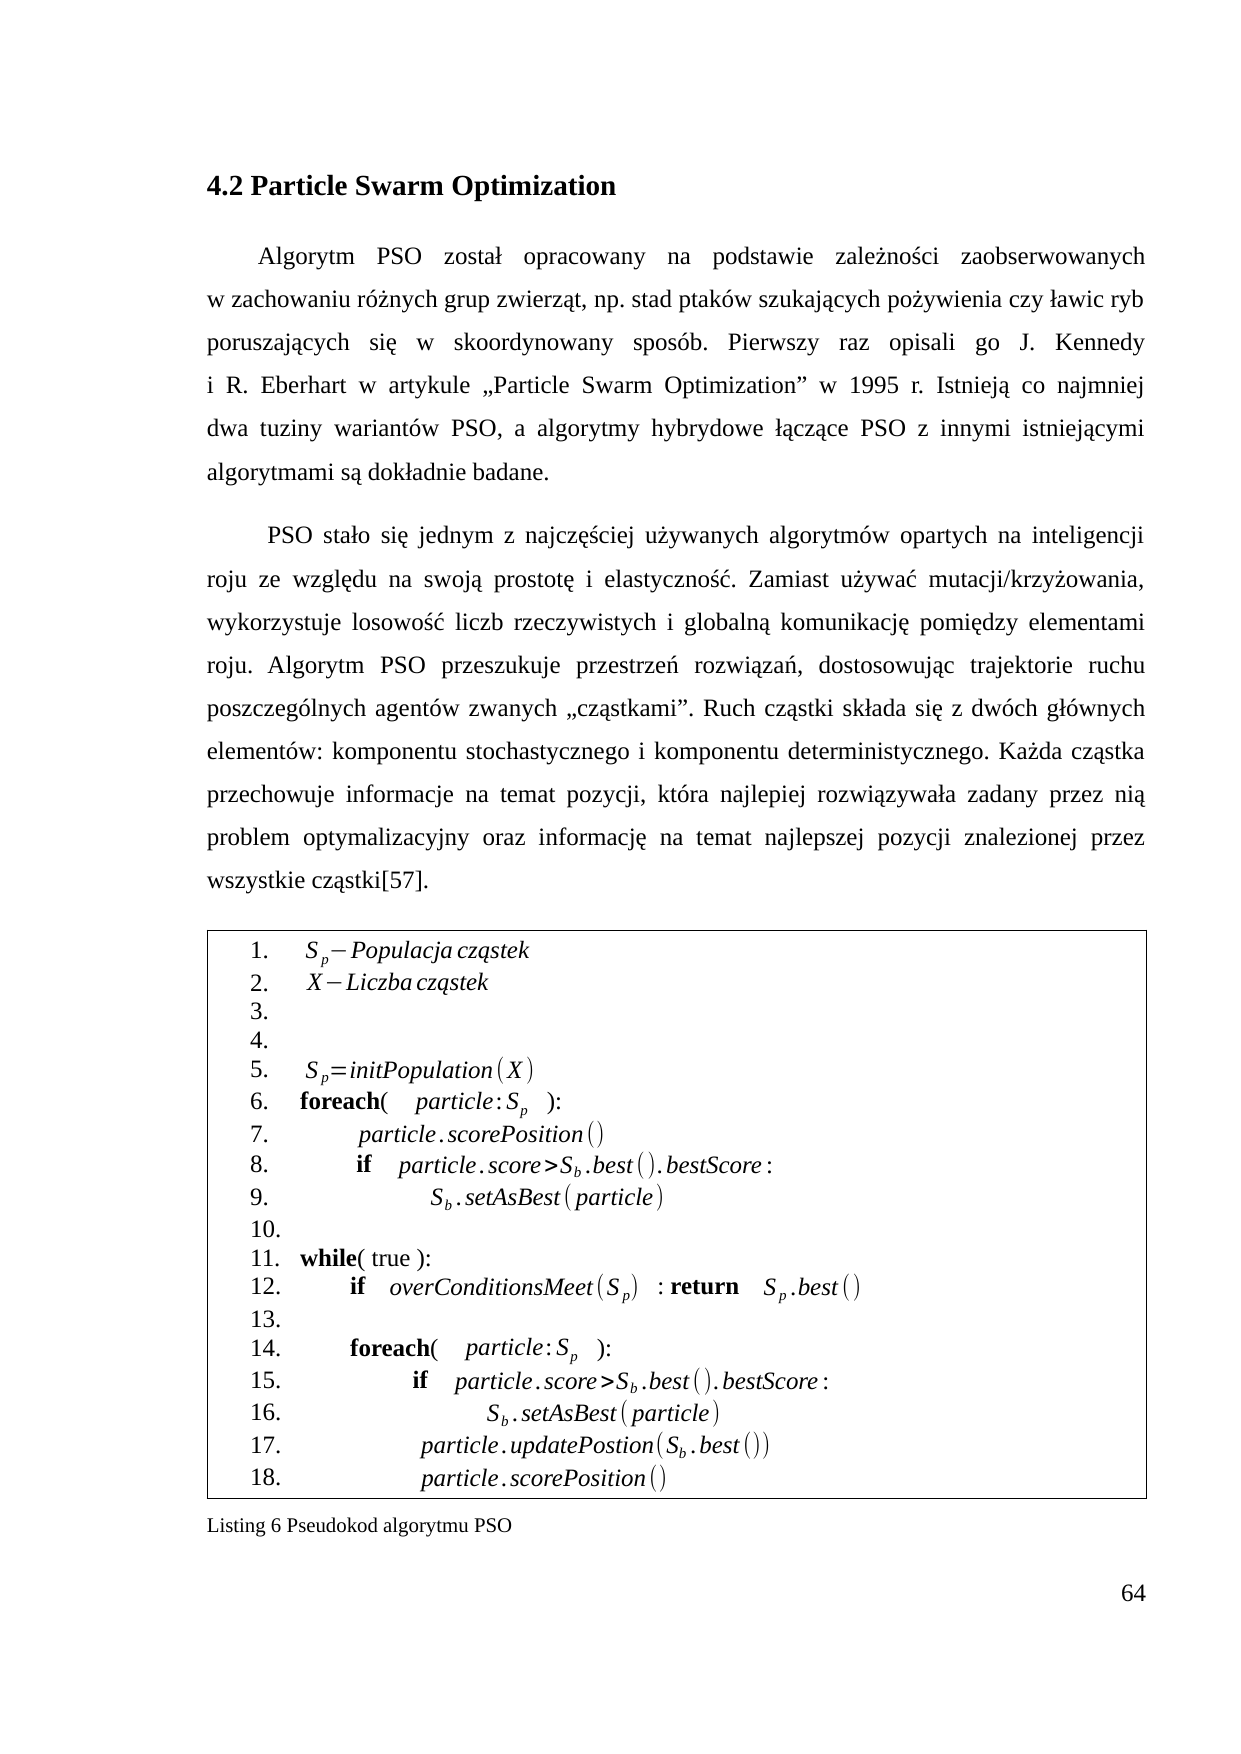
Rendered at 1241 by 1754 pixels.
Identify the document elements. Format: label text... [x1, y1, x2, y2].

table_header foreach( ): if while( true ): if : return foreach( ): if [208, 931, 1146, 1498]
list Listing 6 Pseudokod algorytmu PSO [207, 1513, 1146, 1537]
text Algorytm PSO został opracowany na podstawie zależności zaobserwowanych w zachowaniu różnych grup zwierząt, np. stad ptaków szukających pożywienia czy ławic ryb poruszających się w skoordynowany sposób. Pierwszy raz opisali go J. Kennedy i R. Eberhart w artykule „Particle Swarm Optimization” w 1995 r. Istnieją co najmniej dwa tuziny wariantów PSO, a algorytmy hybrydowe łączące PSO z innymi istniejącymi algorytmami są dokładnie badane. [207, 241, 1146, 485]
text PSO stało się jednym z najczęściej używanych algorytmów opartych na inteligencji roju ze względu na swoją prostotę i elastyczność. Zamiast używać mutacji/krzyżowania, wykorzystuje losowość liczb rzeczywistych i globalną komunikację pomiędzy elementami roju. Algorytm PSO przeszukuje przestrzeń rozwiązań, dostosowując trajektorie ruchu poszczególnych agentów zwanych „cząstkami”. Ruch cząstki składa się z dwóch głównych elementów: komponentu stochastycznego i komponentu deterministycznego. Każda cząstka przechowuje informacje na temat pozycji, która najlepiej rozwiązywała zadany przez nią problem optymalizacyjny oraz informację na temat najlepszej pozycji znalezionej przez wszystkie cząstki[]. [207, 521, 1146, 894]
subtitle 4.2 Particle Swarm Optimization [207, 168, 1146, 202]
